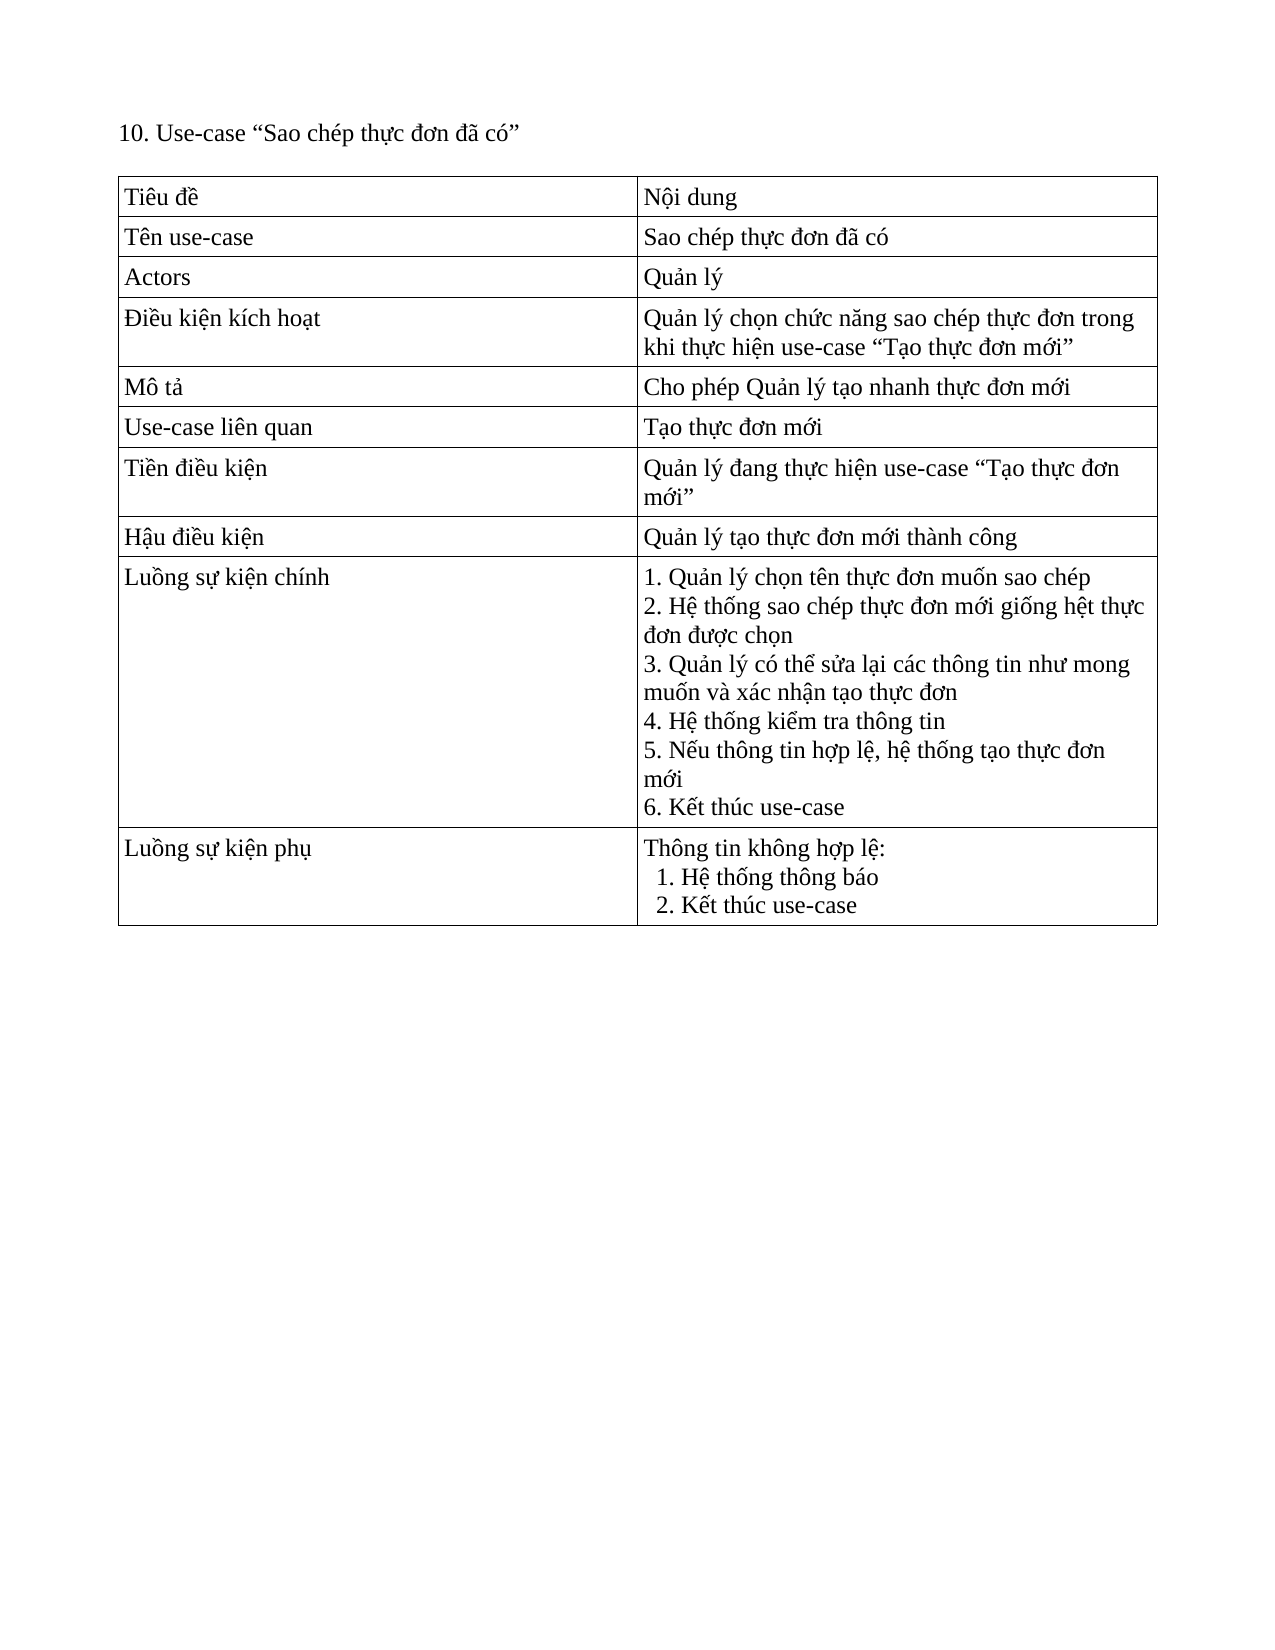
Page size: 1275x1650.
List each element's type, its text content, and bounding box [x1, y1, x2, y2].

table_cell Mô tả [119, 367, 637, 406]
table_cell Tạo thực đơn mới [638, 407, 1157, 447]
table_cell Actors [119, 257, 637, 297]
table_cell Use-case liên quan [119, 407, 637, 447]
table_cell Thông tin không hợp lệ: 1. Hệ thống thông báo 2. Kết thúc use-case [638, 828, 1157, 925]
table_cell Hậu điều kiện [119, 517, 637, 556]
table_cell Quản lý đang thực hiện use-case “Tạo thực đơn mới” [638, 448, 1157, 516]
table_cell Quản lý chọn chức năng sao chép thực đơn trong khi thực hiện use-case “Tạo thực đơn mới” [638, 298, 1157, 366]
table_cell Cho phép Quản lý tạo nhanh thực đơn mới [638, 367, 1157, 406]
table_cell Quản lý [638, 257, 1157, 297]
table_header Nội dung [638, 177, 1157, 216]
table_cell Quản lý tạo thực đơn mới thành công [638, 517, 1157, 556]
table_cell 1. Quản lý chọn tên thực đơn muốn sao chép 2. Hệ thống sao chép thực đơn mới giống hệt thực đơn được chọn 3. Quản lý có thể sửa lại các thông tin như mong muốn và xác nhận tạo thực đơn 4. Hệ thống kiểm tra thông tin 5. Nếu thông tin hợp lệ, hệ thống tạo thực đơn mới 6. Kết thúc use-case [638, 557, 1157, 827]
table_cell Tên use-case [119, 217, 637, 256]
text 10. Use-case “Sao chép thực đơn đã có” [118, 118, 1157, 147]
table_cell Luồng sự kiện phụ [119, 828, 637, 925]
table_cell Sao chép thực đơn đã có [638, 217, 1157, 256]
table_cell Luồng sự kiện chính [119, 557, 637, 827]
table_header Tiêu đề [119, 177, 637, 216]
table_cell Tiền điều kiện [119, 448, 637, 516]
table_cell Điều kiện kích hoạt [119, 298, 637, 366]
